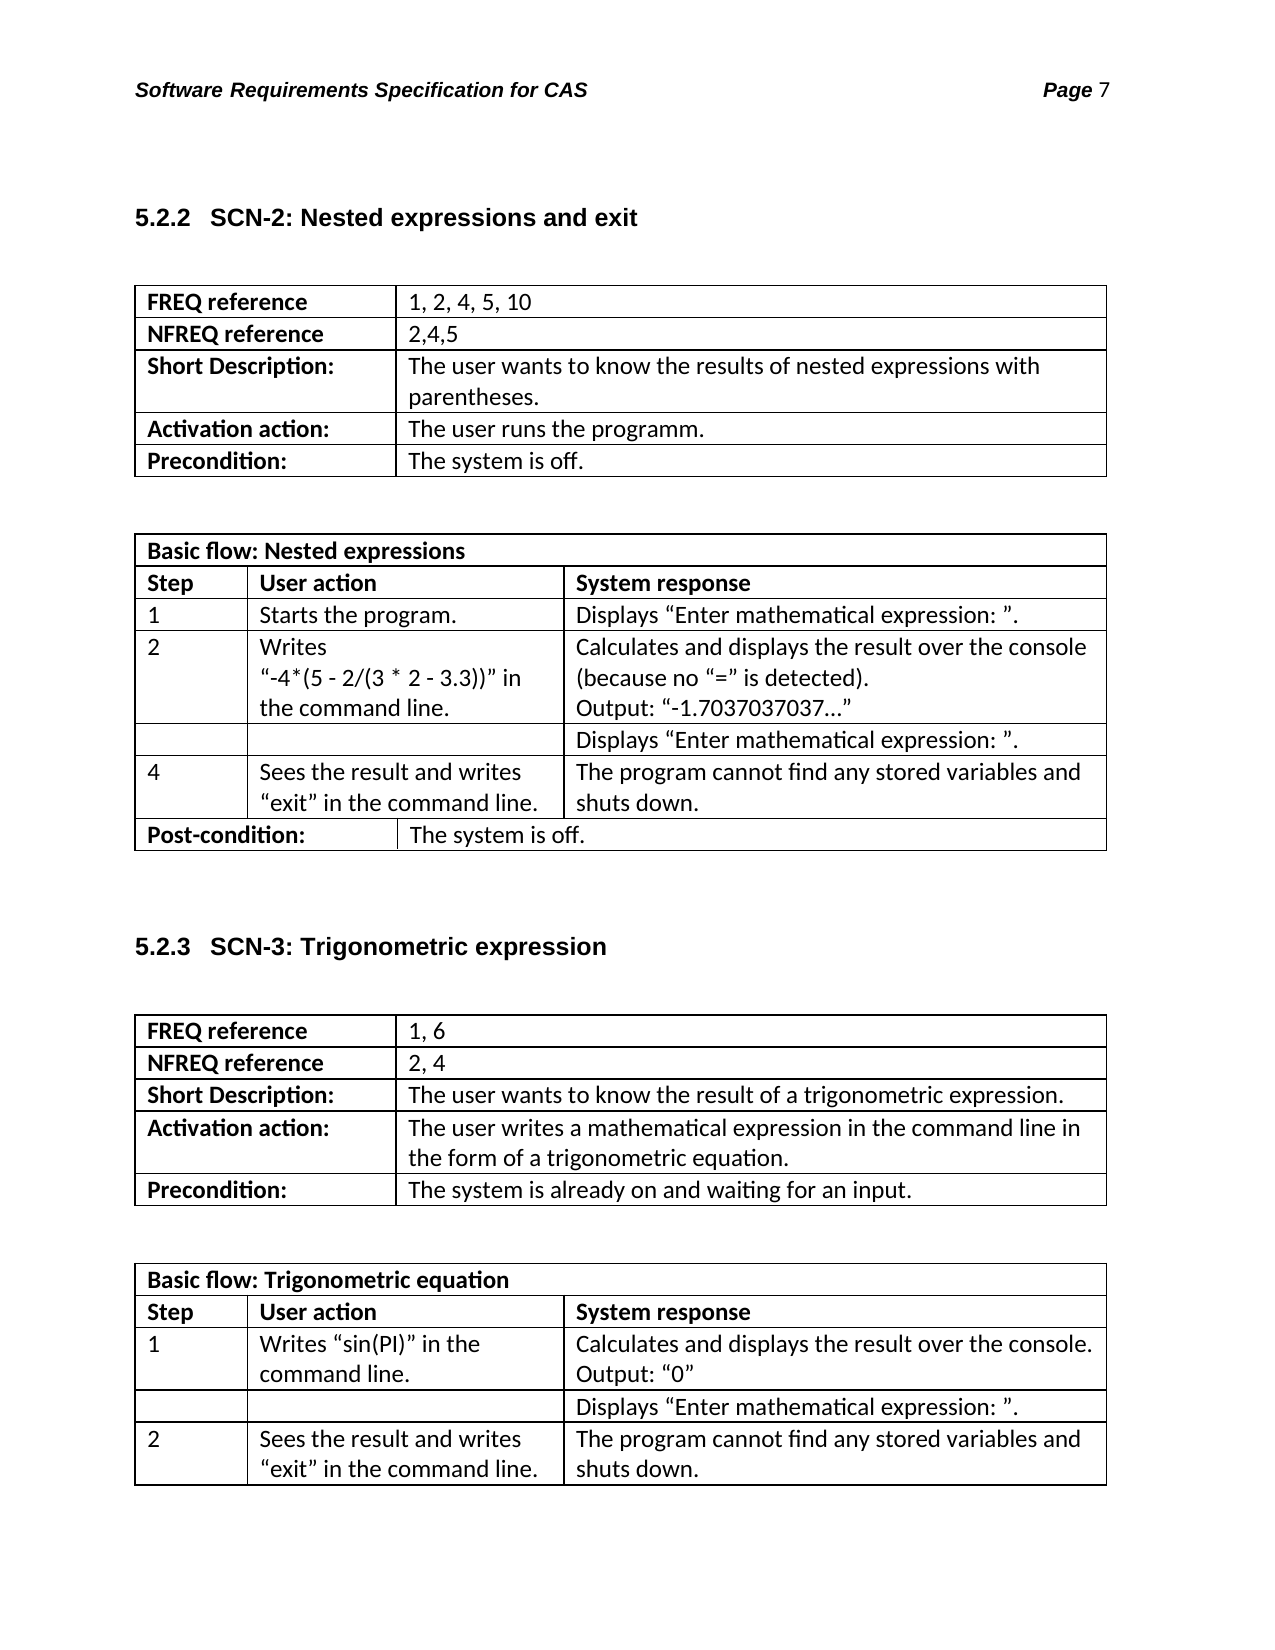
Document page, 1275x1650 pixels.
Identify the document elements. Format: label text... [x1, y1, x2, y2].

table_cell The system is off. [397, 445, 1106, 476]
table_cell The user runs the programm. [397, 413, 1106, 444]
table_cell Step [136, 567, 247, 597]
table_cell The system is off. [398, 819, 1106, 849]
table_cell [248, 724, 563, 755]
table_header 1, 6 [397, 1016, 1106, 1046]
table_cell Displays “Enter mathematical expression: ”. [565, 1391, 1106, 1421]
table_cell Sees the result and writes “exit” in the command line. [248, 756, 563, 817]
table_cell The user writes a mathematical expression in the command line in the form of a trigonometric equation. [397, 1112, 1106, 1173]
table_cell 2 [136, 1423, 247, 1484]
table_header Basic flow: Nested expressions [136, 535, 1106, 565]
table_cell NFREQ reference [136, 318, 395, 349]
table_cell Starts the program. [248, 599, 563, 629]
table_cell Activation action: [136, 413, 395, 444]
table_header FREQ reference [136, 1016, 395, 1046]
table_cell The program cannot find any stored variables and shuts down. [565, 1423, 1106, 1484]
table_cell 2, 4 [397, 1048, 1106, 1078]
table_cell User action [248, 1296, 563, 1327]
table_cell Sees the result and writes “exit” in the command line. [248, 1423, 563, 1484]
table_cell System response [565, 1296, 1106, 1327]
table_cell The user wants to know the results of nested expressions with parentheses. [397, 351, 1106, 412]
table_header 1, 2, 4, 5, 10 [397, 286, 1106, 317]
table_cell 2 [136, 631, 247, 723]
table_cell Short Description: [136, 1080, 395, 1110]
table_cell 2,4,5 [397, 318, 1106, 349]
table_cell Post-condition: [136, 819, 397, 849]
table_cell The system is already on and waiting for an input. [397, 1174, 1106, 1205]
table_cell Writes “-4*(5 - 2/(3 * 2 - 3.3))” in the command line. [248, 631, 563, 723]
table_cell Writes “sin(PI)” in the command line. [248, 1328, 563, 1389]
table_cell Step [136, 1296, 247, 1327]
table_cell Calculates and displays the result over the console (because no “=” is detected). Output: “-1.7037037037…” [565, 631, 1106, 723]
table_cell Precondition: [136, 1174, 395, 1205]
table_cell [248, 1391, 563, 1421]
table_cell Activation action: [136, 1112, 395, 1173]
table_cell [136, 724, 247, 755]
table_cell Displays “Enter mathematical expression: ”. [565, 599, 1106, 629]
table_cell User action [248, 567, 563, 597]
table_header Basic flow: Trigonometric equation [136, 1264, 1106, 1294]
table_cell 1 [136, 1328, 247, 1389]
table_cell Short Description: [136, 351, 395, 412]
subtitle SCN-2: Nested expressions and exit [135, 203, 1140, 232]
table_cell 1 [136, 599, 247, 629]
table_cell Displays “Enter mathematical expression: ”. [565, 724, 1106, 755]
table_cell NFREQ reference [136, 1048, 395, 1078]
table_cell The program cannot find any stored variables and shuts down. [565, 756, 1106, 817]
table_cell Calculates and displays the result over the console. Output: “0” [565, 1328, 1106, 1389]
table_cell System response [565, 567, 1106, 597]
subtitle SCN-3: Trigonometric expression [135, 932, 1140, 961]
table_cell The user wants to know the result of a trigonometric expression. [397, 1080, 1106, 1110]
table_cell Precondition: [136, 445, 395, 476]
table_header FREQ reference [136, 286, 395, 317]
table_cell [136, 1391, 247, 1421]
table_cell 4 [136, 756, 247, 817]
